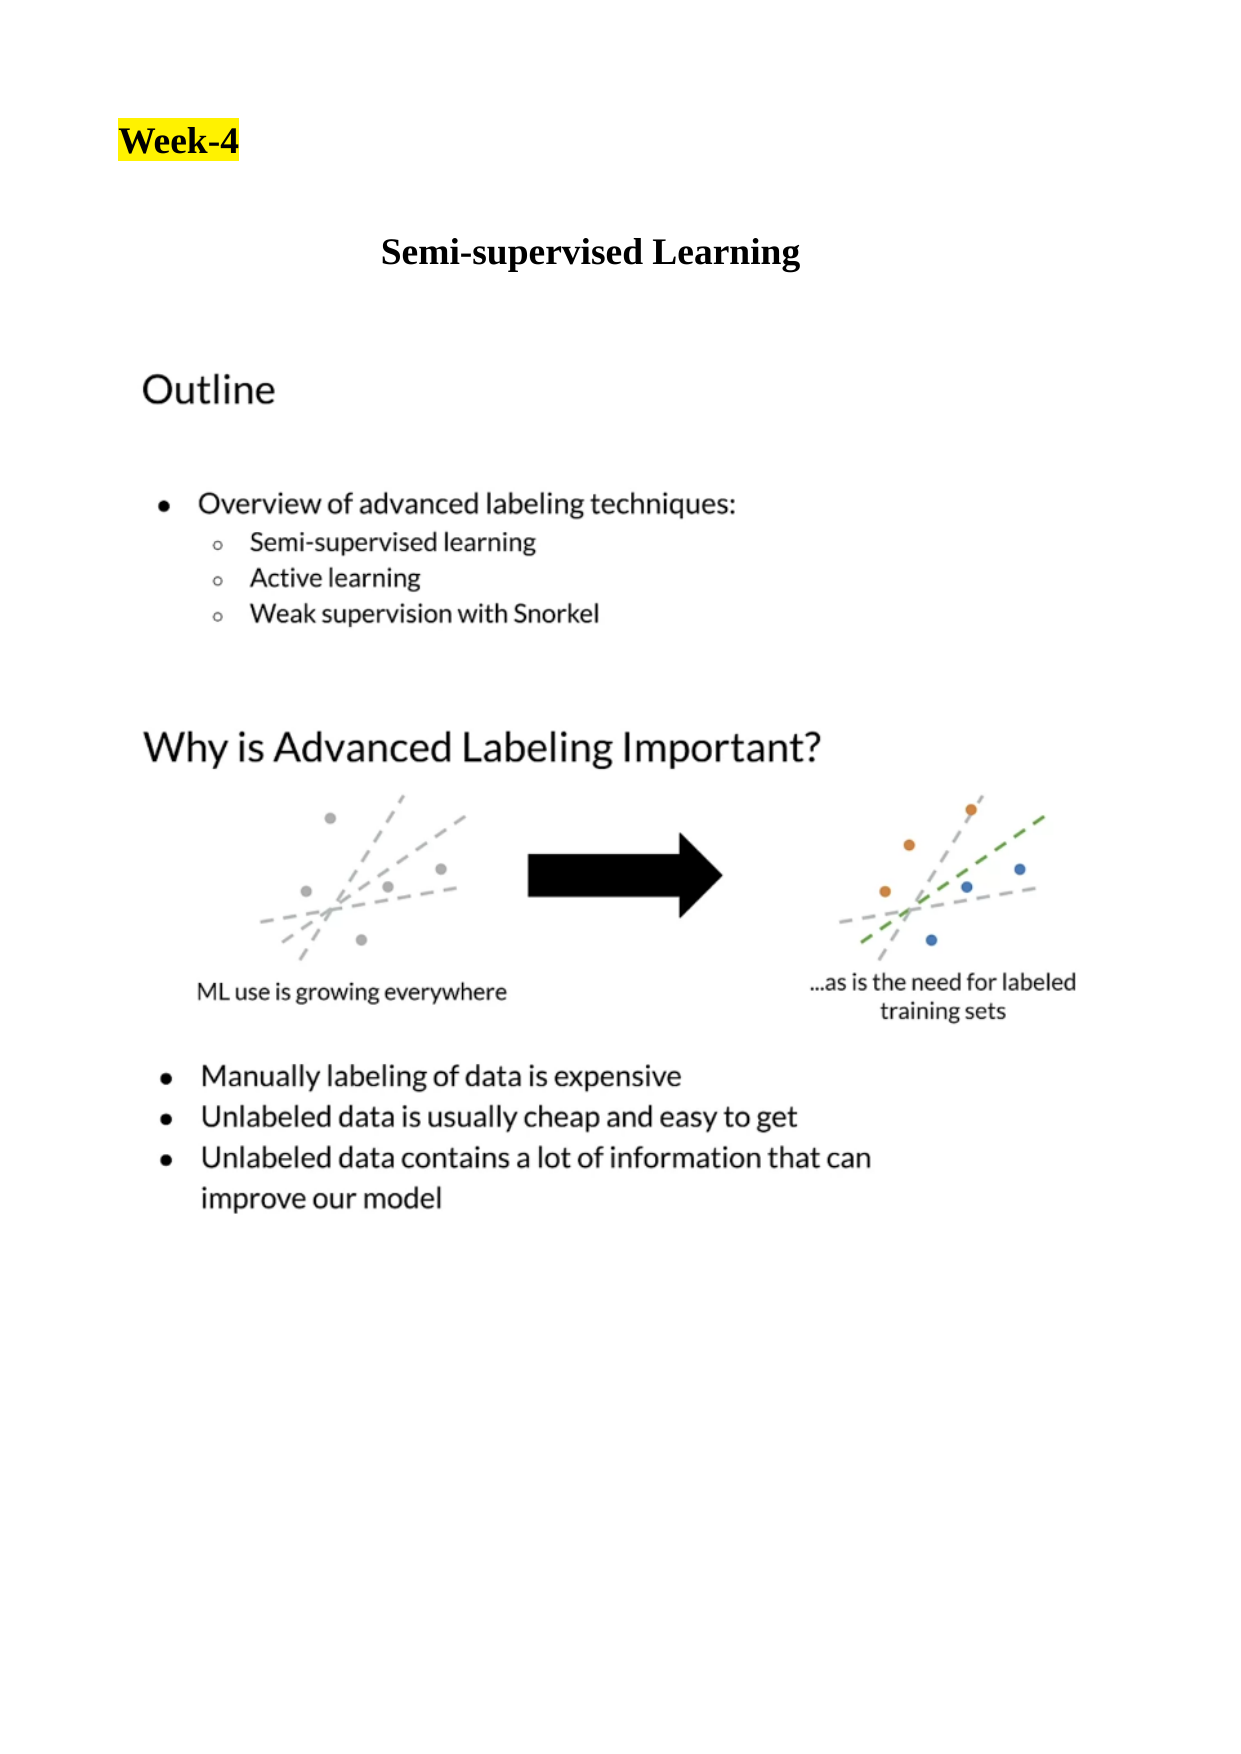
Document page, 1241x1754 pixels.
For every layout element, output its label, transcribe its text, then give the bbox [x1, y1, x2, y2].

subtitle Semi-supervised Learning [118, 229, 1122, 272]
text Week-4 [118, 118, 1122, 161]
picture [118, 363, 1123, 641]
picture [118, 715, 1123, 1215]
